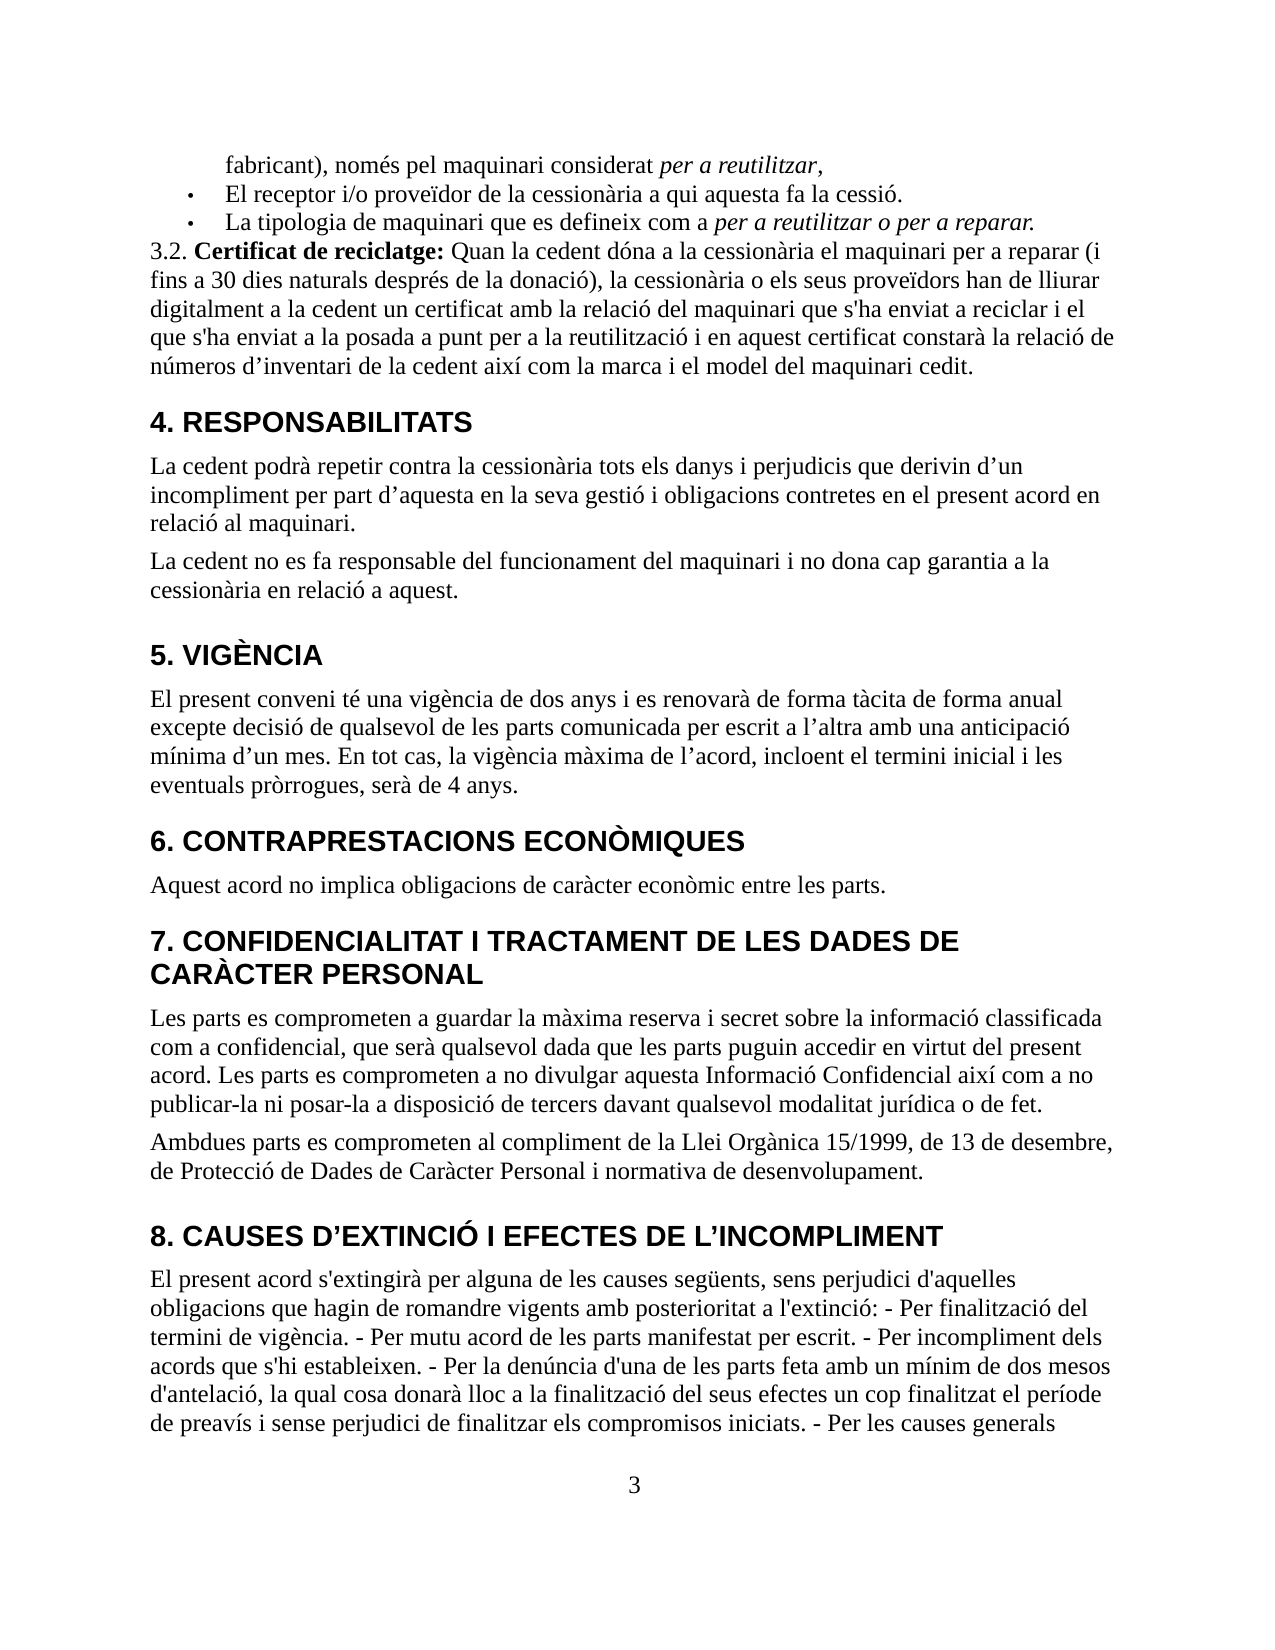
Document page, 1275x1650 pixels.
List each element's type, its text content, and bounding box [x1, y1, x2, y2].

text Les parts es comprometen a guardar la màxima reserva i secret sobre la informació classificada com a confidencial, que serà qualsevol dada que les parts puguin accedir en virtut del present acord. Les parts es comprometen a no divulgar aquesta Informació Confidencial així com a no publicar-la ni posar-la a disposició de tercers davant qualsevol modalitat jurídica o de fet. [150, 1003, 1125, 1118]
subtitle 5. VIGÈNCIA [150, 638, 1125, 671]
subtitle 4. RESPONSABILITATS [150, 405, 1125, 438]
text El present conveni té una vigència de dos anys i es renovarà de forma tàcita de forma anual excepte decisió de qualsevol de les parts comunicada per escrit a l’altra amb una anticipació mínima d’un mes. En tot cas, la vigència màxima de l’acord, incloent el termini inicial i les eventuals pròrrogues, serà de 4 anys. [150, 684, 1125, 799]
text La cedent podrà repetir contra la cessionària tots els danys i perjudicis que derivin d’un incompliment per part d’aquesta en la seva gestió i obligacions contretes en el present acord en relació al maquinari. [150, 451, 1125, 537]
text Ambdues parts es comprometen al compliment de la Llei Orgànica 15/1999, de 13 de desembre, de Protecció de Dades de Caràcter Personal i normativa de desenvolupament. [150, 1127, 1125, 1184]
list El receptor i/o proveïdor de la cessionària a qui aquesta fa la cessió. [187, 179, 1125, 207]
list La tipologia de maquinari que es defineix com a per a reutilitzar o per a reparar. [187, 207, 1125, 236]
text Aquest acord no implica obligacions de caràcter econòmic entre les parts. [150, 870, 1125, 898]
text 3.2. Certificat de reciclatge: Quan la cedent dóna a la cessionària el maquinari per a reparar (i fins a 30 dies naturals després de la donació), la cessionària o els seus proveïdors han de lliurar digitalment a la cedent un certificat amb la relació del maquinari que s'ha enviat a reciclar i el que s'ha enviat a la posada a punt per a la reutilització i en aquest certificat constarà la relació de números d’inventari de la cedent així com la marca i el model del maquinari cedit. [150, 236, 1125, 380]
list fabricant), només pel maquinari considerat per a reutilitzar, [187, 150, 1125, 179]
subtitle 6. CONTRAPRESTACIONS ECONÒMIQUES [150, 824, 1125, 857]
text La cedent no es fa responsable del funcionament del maquinari i no dona cap garantia a la cessionària en relació a aquest. [150, 546, 1125, 604]
subtitle 7. CONFIDENCIALITAT I TRACTAMENT DE LES DADES DE CARÀCTER PERSONAL [150, 923, 1125, 991]
subtitle 8. CAUSES D’EXTINCIÓ I EFECTES DE L’INCOMPLIMENT [150, 1218, 1125, 1252]
text El present acord s'extingirà per alguna de les causes següents, sens perjudici d'aquelles obligacions que hagin de romandre vigents amb posterioritat a l'extinció: - Per finalització del termini de vigència. - Per mutu acord de les parts manifestat per escrit. - Per incompliment dels acords que s'hi estableixen. - Per la denúncia d'una de les parts feta amb un mínim de dos mesos d'antelació, la qual cosa donarà lloc a la finalització del seus efectes un cop finalitzat el període de preavís i sense perjudici de finalitzar els compromisos iniciats. - Per les causes generals [150, 1264, 1125, 1437]
